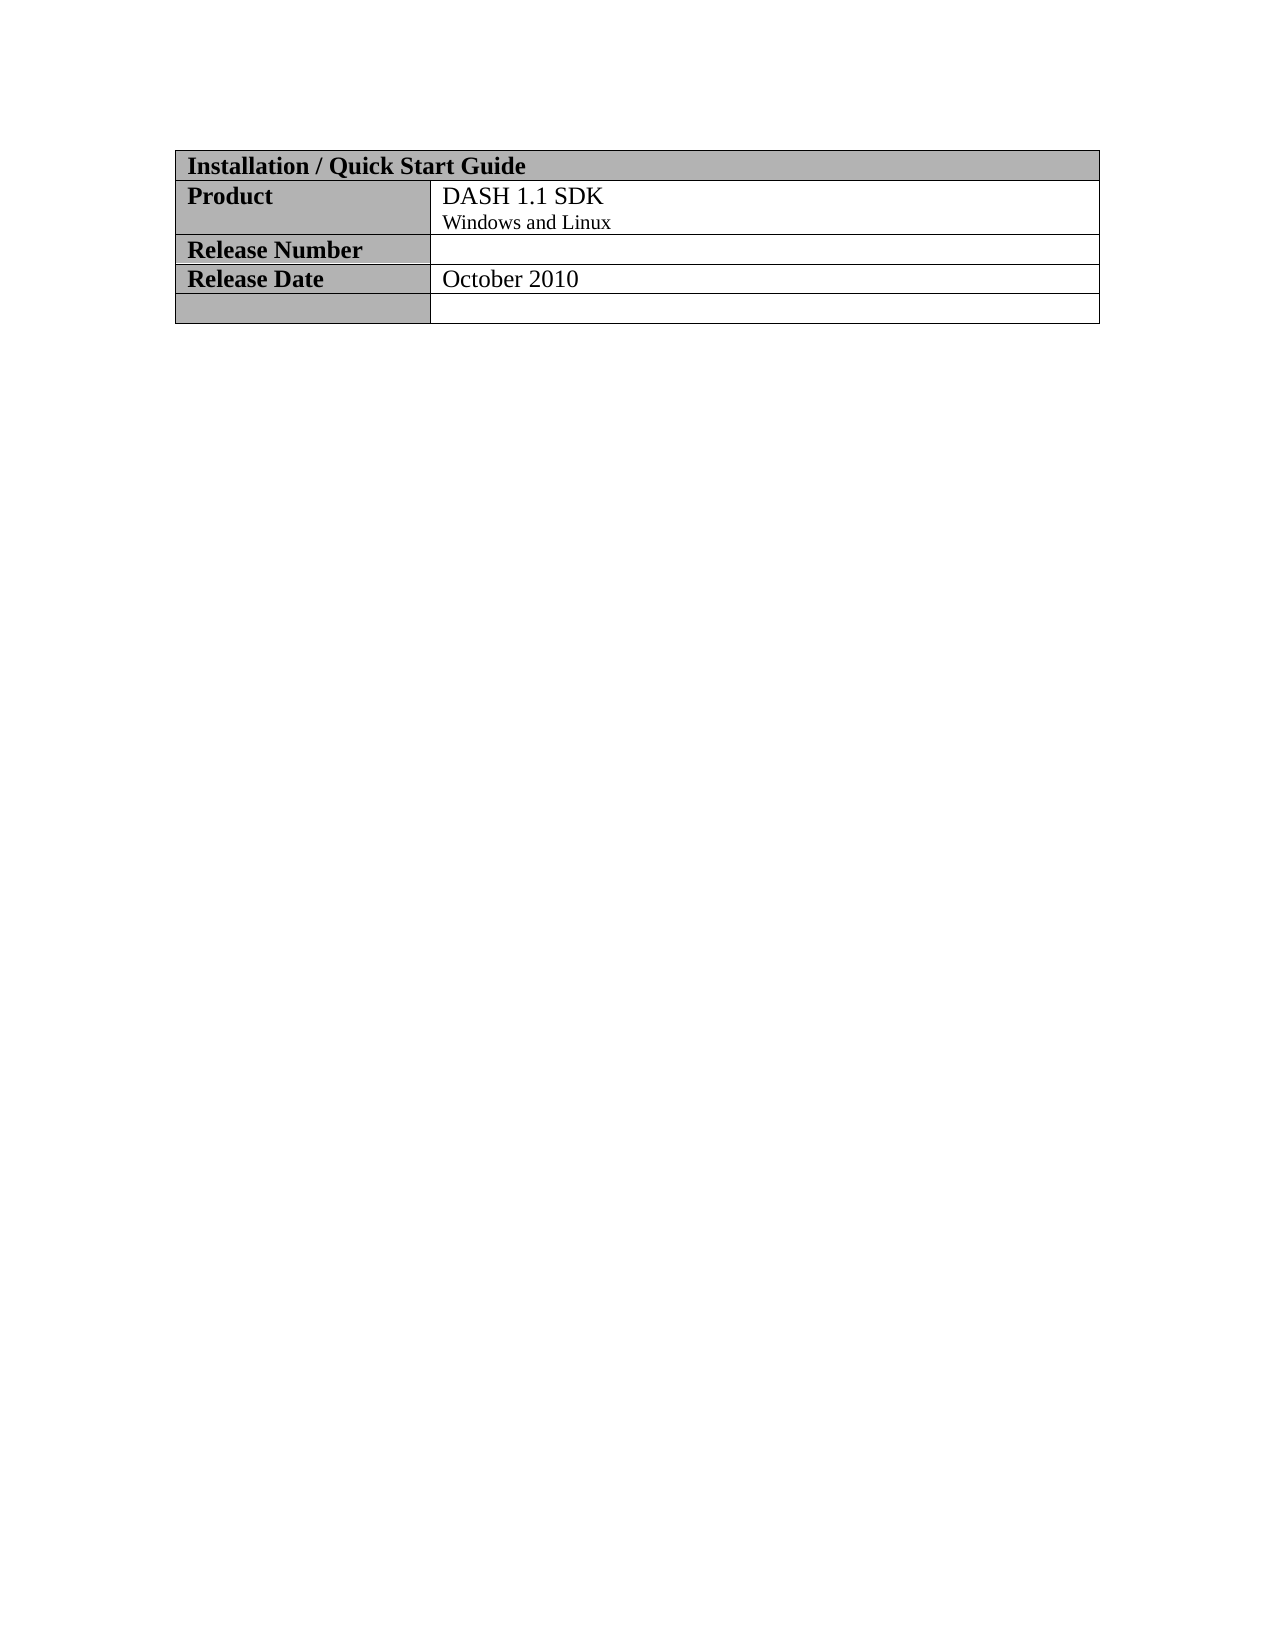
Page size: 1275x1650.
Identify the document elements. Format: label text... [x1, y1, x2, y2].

table_cell [176, 294, 430, 323]
table_cell [431, 235, 1099, 263]
table_cell DASH 1.1 SDK Windows and Linux [431, 181, 1099, 234]
table_header Installation / Quick Start Guide [176, 151, 1099, 180]
table_cell Release Number [176, 235, 430, 263]
table_cell October 2010 [431, 265, 1099, 293]
table_cell [431, 294, 1099, 323]
table_cell Product [176, 181, 430, 234]
table_cell Release Date [176, 265, 430, 293]
